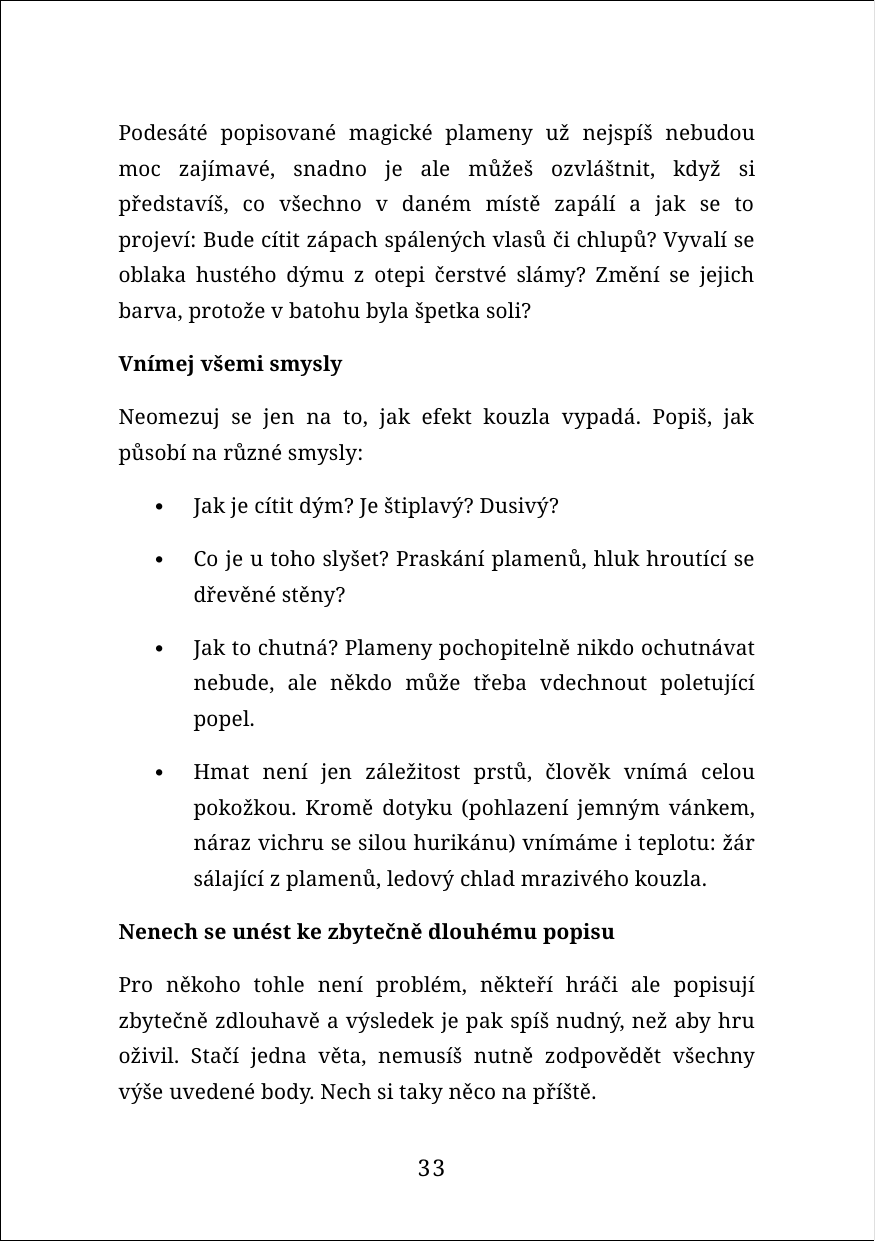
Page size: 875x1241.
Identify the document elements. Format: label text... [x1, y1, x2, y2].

text Podesáté popisované magické plameny už nejspíš nebudou moc zajímavé, snadno je ale můžeš ozvláštnit, když si představíš, co všechno v daném místě zapálí a jak se to projeví: Bude cítit zápach spálených vlasů či chlupů? Vyvalí se oblaka hustého dýmu z otepi čerstvé slámy? Změní se jejich barva, protože v batohu byla špetka soli? [118, 118, 756, 324]
text Neomezuj se jen na to, jak efekt kouzla vypadá. Popiš, jak působí na různé smysly: [118, 402, 756, 466]
text Nenech se unést ke zbytečně dlouhému popisu [118, 917, 756, 946]
list Hmat není jen záležitost prstů, člověk vnímá celou pokožkou. Kromě dotyku (pohlazení jemným vánkem, náraz vichru se silou hurikánu) vnímáme i teplotu: žár sálající z plamenů, ledový chlad mrazivého kouzla. [156, 757, 756, 892]
list Jak je cítit dým? Je štiplavý? Dusivý? [156, 491, 756, 519]
text Vnímej všemi smysly [118, 349, 756, 377]
text Pro někoho tohle není problém, někteří hráči ale popisují zbytečně zdlouhavě a výsledek je pak spíš nudný, než aby hru oživil. Stačí jedna věta, nemusíš nutně zodpovědět všechny výše uvedené body. Nech si taky něco na příště. [118, 970, 756, 1105]
list Jak to chutná? Plameny pochopitelně nikdo ochutnávat nebude, ale někdo může třeba vdechnout poletující popel. [156, 633, 756, 732]
list Co je u toho slyšet? Praskání plamenů, hluk hroutící se dřevěné stěny? [156, 544, 756, 608]
